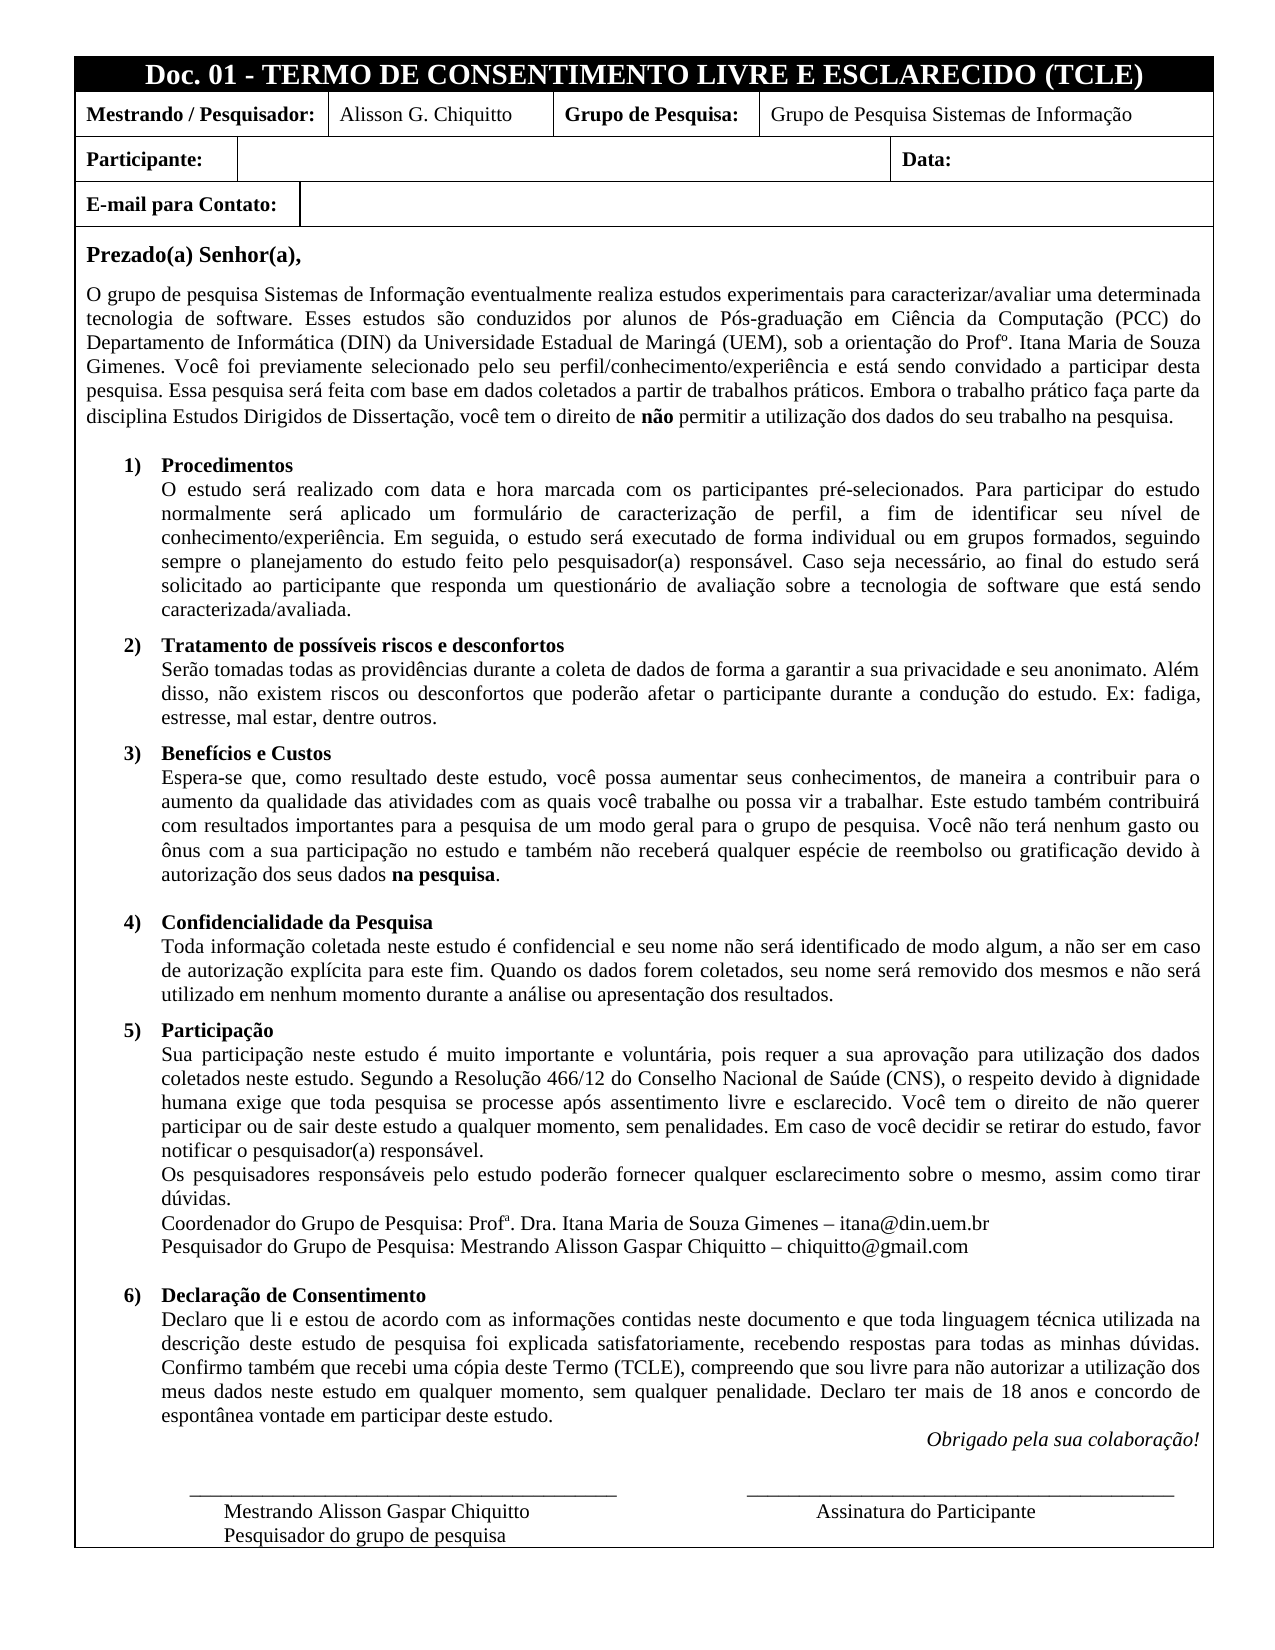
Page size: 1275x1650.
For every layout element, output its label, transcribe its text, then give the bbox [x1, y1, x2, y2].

table_cell Prezado(a) Senhor(a), O grupo de pesquisa Sistemas de Informação eventualmente realiza estudos experimentais para caracterizar/avaliar uma determinada tecnologia de software. Esses estudos são conduzidos por alunos de Pós-graduação em Ciência da Computação (PCC) do Departamento de Informática (DIN) da Universidade Estadual de Maringá (UEM), sob a orientação do Profº. Itana Maria de Souza Gimenes. Você foi previamente selecionado pelo seu perfil/conhecimento/experiência e está sendo convidado a participar desta pesquisa. Essa pesquisa será feita com base em dados coletados a partir de trabalhos práticos. Embora o trabalho prático faça parte da disciplina Estudos Dirigidos de Dissertação, você tem o direito de não permitir a utilização dos dados do seu trabalho na pesquisa. Procedimentos O estudo será realizado com data e hora marcada com os participantes pré-selecionados. Para participar do estudo normalmente será aplicado um formulário de caracterização de perfil, a fim de identificar seu nível de conhecimento/experiência. Em seguida, o estudo será executado de forma individual ou em grupos formados, seguindo sempre o planejamento do estudo feito pelo pesquisador(a) responsável. Caso seja necessário, ao final do estudo será solicitado ao participante que responda um questionário de avaliação sobre a tecnologia de software que está sendo caracterizada/avaliada. Tratamento de possíveis riscos e desconfortos Serão tomadas todas as providências durante a coleta de dados de forma a garantir a sua privacidade e seu anonimato. Além disso, não existem riscos ou desconfortos que poderão afetar o participante durante a condução do estudo. Ex: fadiga, estresse, mal estar, dentre outros. Benefícios e Custos Espera-se que, como resultado deste estudo, você possa aumentar seus conhecimentos, de maneira a contribuir para o aumento da qualidade das atividades com as quais você trabalhe ou possa vir a trabalhar. Este estudo também contribuirá com resultados importantes para a pesquisa de um modo geral para o grupo de pesquisa. Você não terá nenhum gasto ou ônus com a sua participação no estudo e também não receberá qualquer espécie de reembolso ou gratificação devido à autorização dos seus dados na pesquisa. Confidencialidade da Pesquisa Toda informação coletada neste estudo é confidencial e seu nome não será identificado de modo algum, a não ser em caso de autorização explícita para este fim. Quando os dados forem coletados, seu nome será removido dos mesmos e não será utilizado em nenhum momento durante a análise ou apresentação dos resultados. Participação Sua participação neste estudo é muito importante e voluntária, pois requer a sua aprovação para utilização dos dados coletados neste estudo. Segundo a Resolução 466/12 do Conselho Nacional de Saúde (CNS), o respeito devido à dignidade humana exige que toda pesquisa se processe após assentimento livre e esclarecido. Você tem o direito de não querer participar ou de sair deste estudo a qualquer momento, sem penalidades. Em caso de você decidir se retirar do estudo, favor notificar o pesquisador(a) responsável. Os pesquisadores responsáveis pelo estudo poderão fornecer qualquer esclarecimento sobre o mesmo, assim como tirar dúvidas. Coordenador do Grupo de Pesquisa: Profa. Dra. Itana Maria de Souza Gimenes – itana@din.uem.br Pesquisador do Grupo de Pesquisa: Mestrando Alisson Gaspar Chiquitto – chiquitto@gmail.com Declaração de Consentimento Declaro que li e estou de acordo com as informações contidas neste documento e que toda linguagem técnica utilizada na descrição deste estudo de pesquisa foi explicada satisfatoriamente, recebendo respostas para todas as minhas dúvidas. Confirmo também que recebi uma cópia deste Termo (TCLE), compreendo que sou livre para não autorizar a utilização dos meus dados neste estudo em qualquer momento, sem qualquer penalidade. Declaro ter mais de 18 anos e concordo de espontânea vontade em participar deste estudo. Obrigado pela sua colaboração! _________________________________________ _________________________________________ Mestrando Alisson Gaspar Chiquitto Assinatura do Participante Pesquisador do grupo de pesquisa [76, 227, 1213, 1547]
table_cell [238, 137, 890, 181]
table_cell [301, 182, 1213, 226]
table_cell Grupo de Pesquisa Sistemas de Informação [760, 92, 1213, 136]
table_cell Participante: [76, 137, 237, 181]
table_cell E-mail para Contato: [76, 182, 299, 226]
table_header Doc. 01 - TERMO DE CONSENTIMENTO LIVRE E ESCLARECIDO (TCLE) [76, 57, 1213, 91]
table_cell Data: [891, 137, 1213, 181]
table_cell Alisson G. Chiquitto [329, 92, 553, 136]
table_cell Grupo de Pesquisa: [554, 92, 759, 136]
table_cell Mestrando / Pesquisador: [76, 92, 328, 136]
